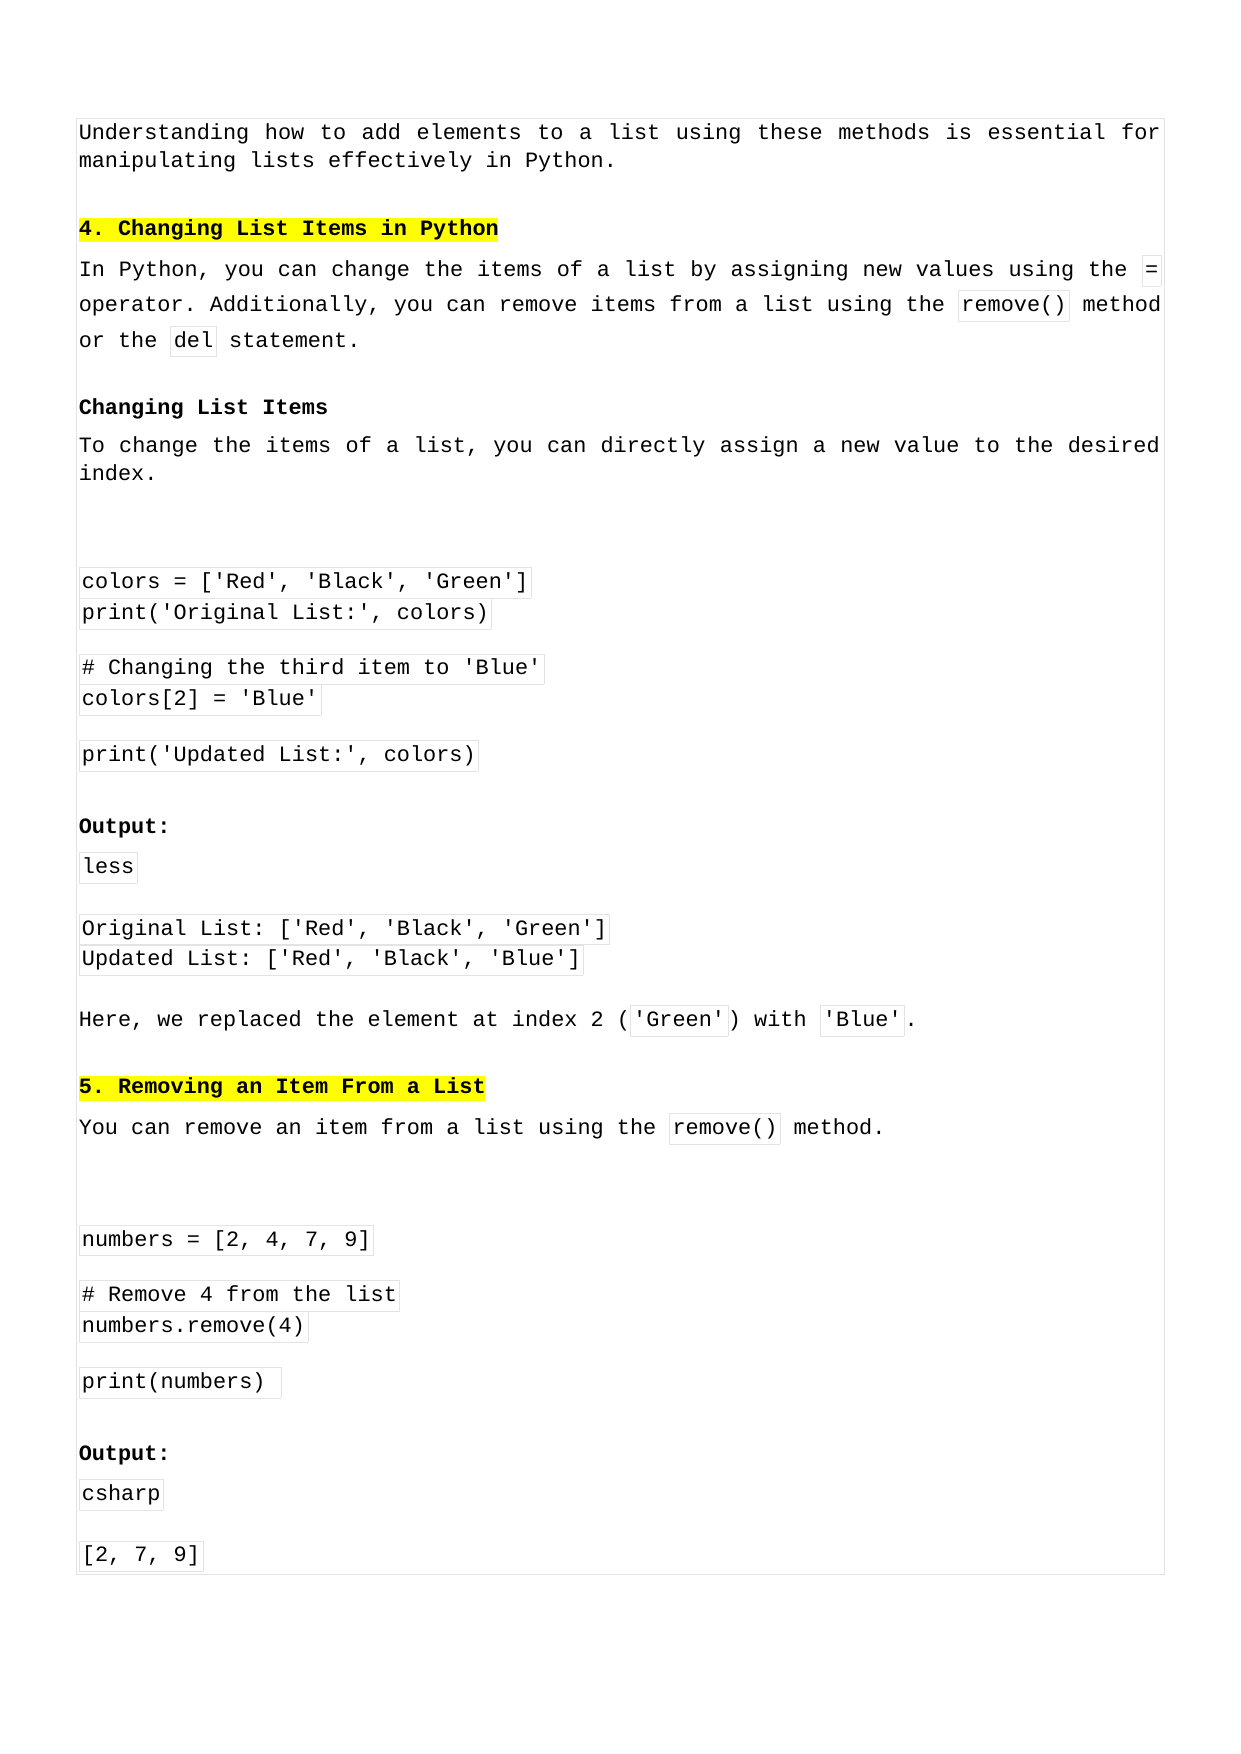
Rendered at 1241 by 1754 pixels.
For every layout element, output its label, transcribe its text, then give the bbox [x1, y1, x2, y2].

subtitle Output: [77, 812, 1164, 839]
subtitle 5. Removing an Item From a List [77, 1073, 1164, 1101]
text Here, we replaced the element at index 2 ('Green') with 'Blue'. [77, 1002, 1164, 1036]
text Understanding how to add elements to a list using these methods is essential for manipulating lists effectively in Python. [77, 119, 1164, 174]
text # Remove 4 from the list [77, 1277, 1164, 1308]
text print(numbers) [77, 1364, 1164, 1398]
text less [77, 849, 1164, 883]
text numbers = [2, 4, 7, 9] [77, 1222, 1164, 1256]
text print('Original List:', colors) [80, 595, 1164, 629]
text [2, 7, 9] [77, 1538, 1164, 1574]
text csharp [77, 1476, 1164, 1510]
text [584, 942, 1164, 975]
text # Changing the third item to 'Blue' [77, 650, 1164, 681]
subtitle Output: [77, 1439, 1164, 1466]
text print('Updated List:', colors) [77, 737, 1164, 771]
text To change the items of a list, you can directly assign a new value to the desired index. [77, 431, 1164, 487]
text numbers.remove(4) [80, 1312, 308, 1342]
text You can remove an item from a list using the remove() method. [77, 1110, 1164, 1144]
text In Python, you can change the items of a list by assigning new values using the = operator. Additionally, you can remove items from a list using the remove() method or the del statement. [77, 252, 1164, 357]
text [309, 1308, 1164, 1342]
text Updated List: ['Red', 'Black', 'Blue'] [80, 946, 583, 975]
text Original List: ['Red', 'Black', 'Green'] [77, 911, 1164, 942]
subtitle 4. Changing List Items in Python [77, 214, 1164, 242]
text colors = ['Red', 'Black', 'Green'] [77, 564, 1164, 595]
subtitle Changing List Items [77, 393, 1164, 421]
text colors[2] = 'Blue' [80, 681, 1164, 715]
